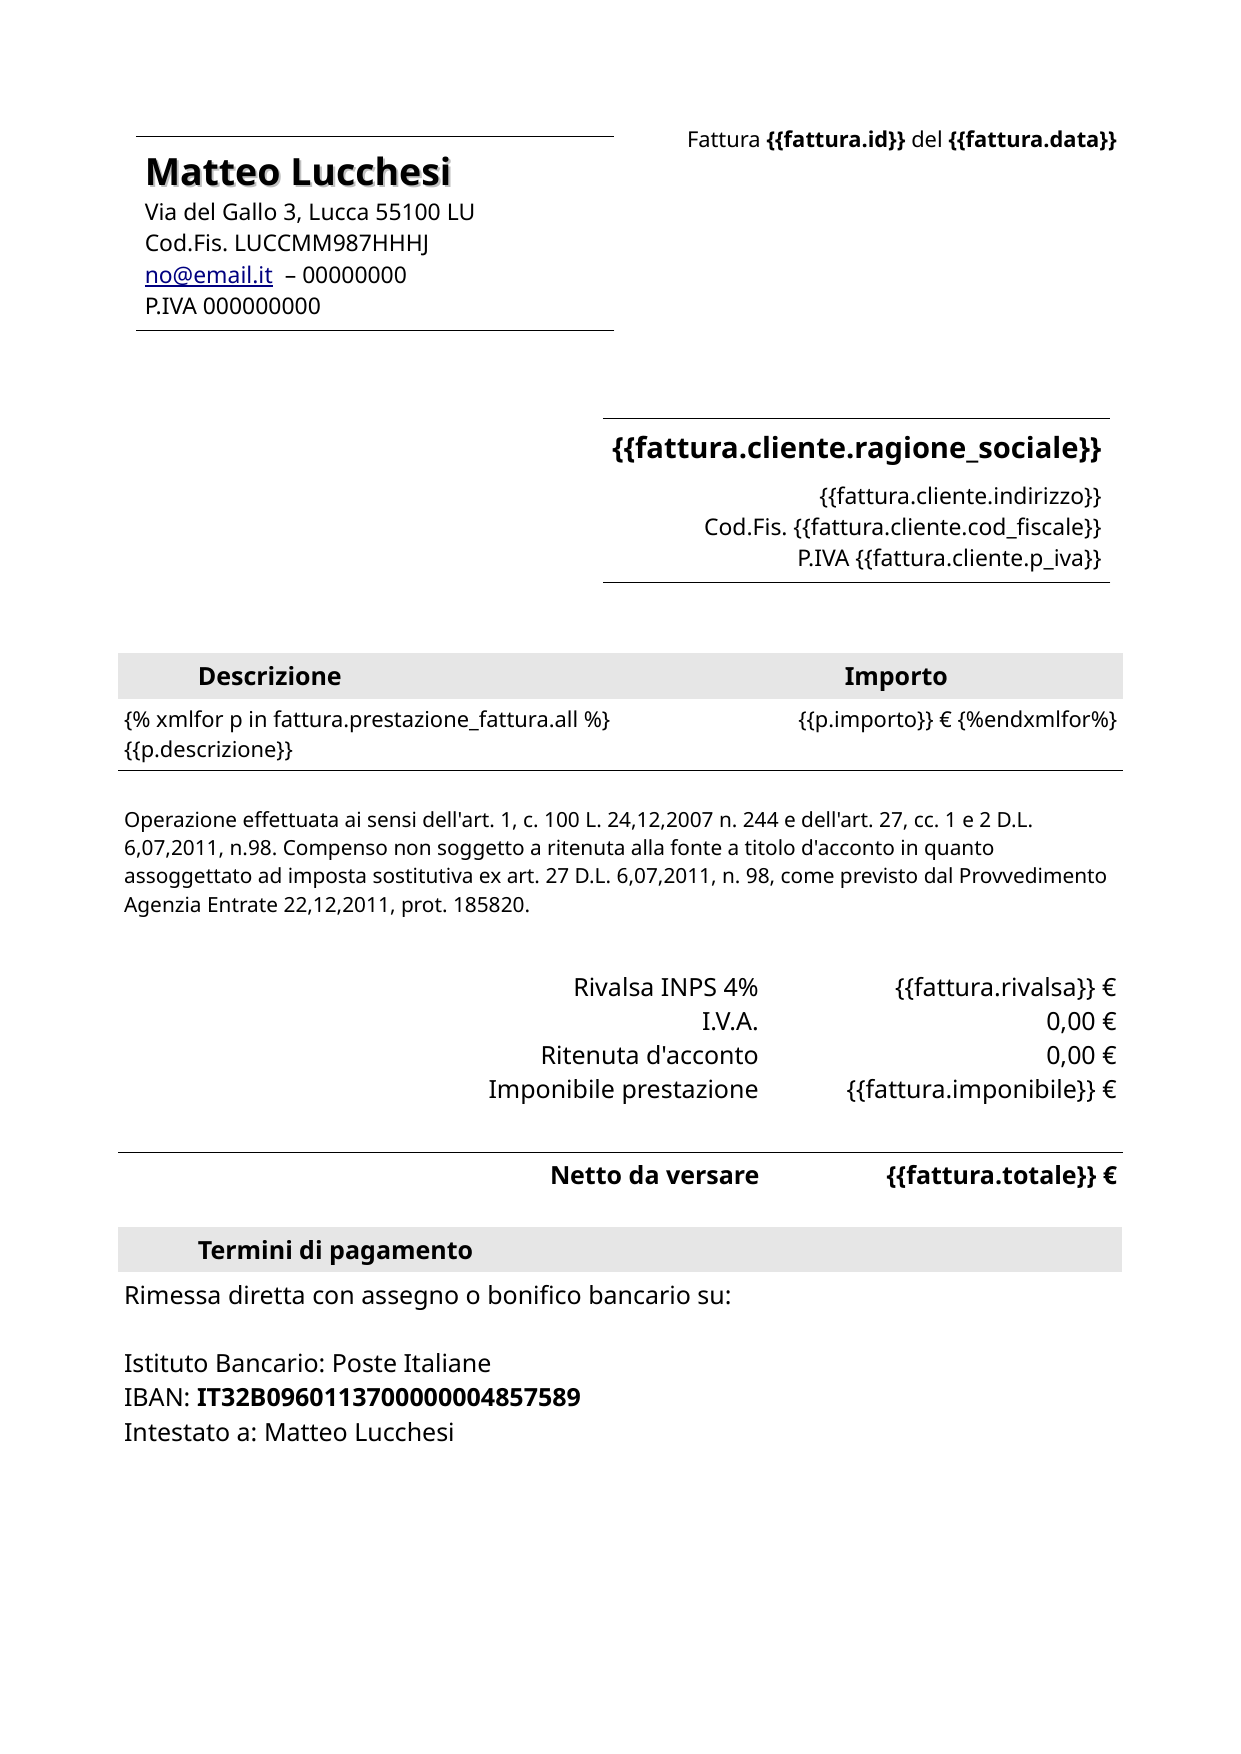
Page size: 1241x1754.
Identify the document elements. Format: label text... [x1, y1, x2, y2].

table_cell Ritenuta d'acconto [118, 1038, 765, 1072]
table_cell Imponibile prestazione [118, 1072, 765, 1106]
table_cell [118, 1106, 1123, 1151]
table_cell I.V.A. [118, 1004, 765, 1038]
table_cell {{fattura.imponibile}} € [765, 1072, 1123, 1106]
table_cell Rimessa diretta con assegno o bonifico bancario su: Istituto Bancario: Poste Italiane IBAN: IT32B0960113700000004857589 Intestato a: Matteo Lucchesi [118, 1272, 1122, 1454]
table_cell Rivalsa INPS 4% [118, 970, 765, 1004]
table_cell 0,00 € [765, 1004, 1123, 1038]
table_header Termini di pagamento [118, 1227, 1122, 1272]
table_cell Netto da versare [118, 1153, 765, 1197]
table_cell 0,00 € [765, 1038, 1123, 1072]
text {{fattura.cliente.ragione_sociale}} [612, 428, 1101, 467]
table_cell {{p.importo}} € {%endxmlfor%} [765, 699, 1123, 770]
text Cod.Fis. {{fattura.cliente.cod_fiscale}} [612, 511, 1101, 542]
table_cell {{fattura.totale}} € [765, 1153, 1123, 1197]
table_header Importo [765, 653, 1123, 699]
text P.IVA {{fattura.cliente.p_iva}} [612, 542, 1101, 573]
text {{fattura.cliente.indirizzo}} [612, 480, 1101, 511]
table_cell [118, 924, 1123, 970]
table_header Descrizione [118, 653, 765, 699]
table_cell {{fattura.rivalsa}} € [765, 970, 1123, 1004]
table_cell {% xmlfor p in fattura.prestazione_fattura.all %} {{p.descrizione}} [118, 699, 765, 770]
table_header Operazione effettuata ai sensi dell'art. 1, c. 100 L. 24,12,2007 n. 244 e dell'art. 27, cc. 1 e 2 D.L. 6,07,2011, n.98. Compenso non soggetto a ritenuta alla fonte a titolo d'acconto in quanto assoggettato ad imposta sostitutiva ex art. 27 D.L. 6,07,2011, n. 98, come previsto dal Provvedimento Agenzia Entrate 22,12,2011, prot. 185820. [118, 799, 1123, 924]
